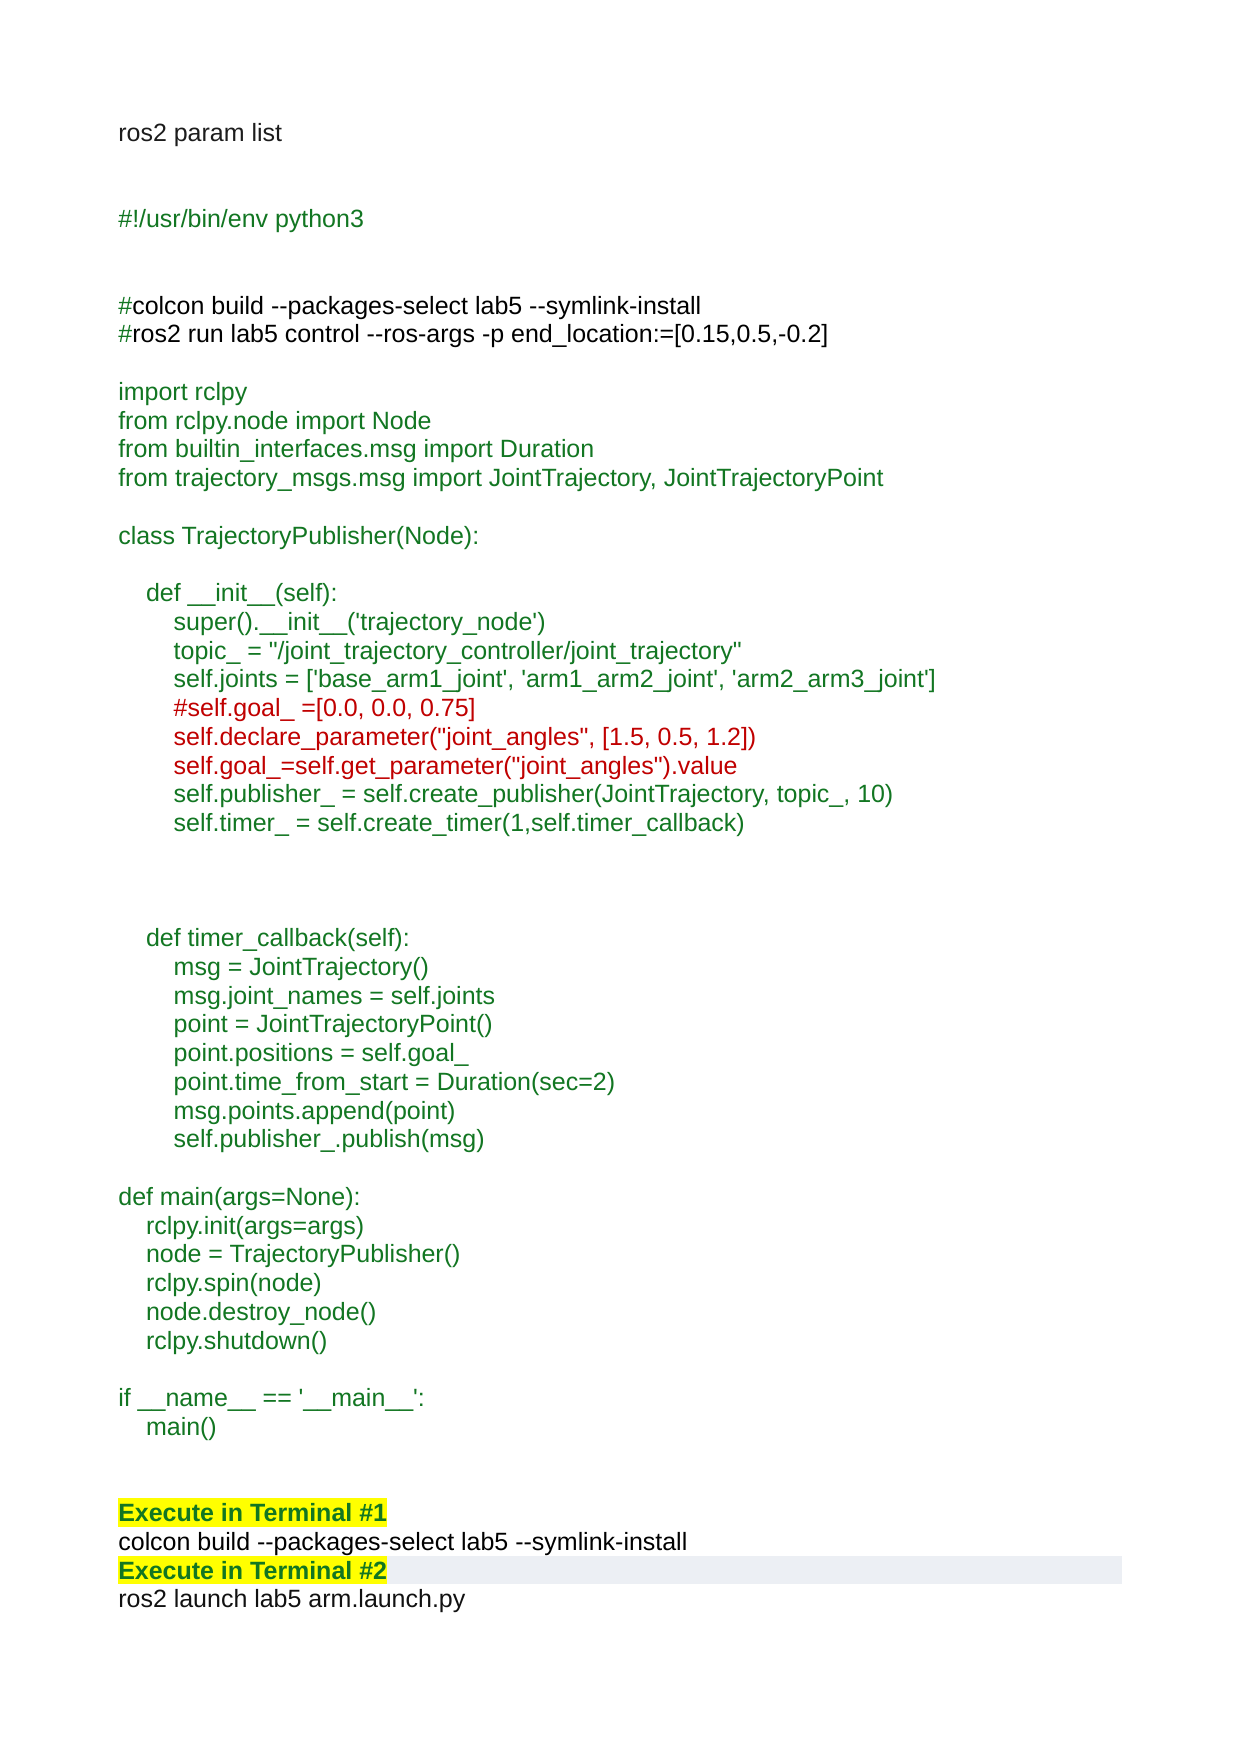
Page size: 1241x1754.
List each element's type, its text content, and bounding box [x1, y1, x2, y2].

text self.publisher_ = self.create_publisher(JointTrajectory, topic_, 10) [118, 779, 1122, 808]
text node = TrajectoryPublisher() [118, 1239, 1122, 1268]
text msg.joint_names = self.joints [118, 981, 1122, 1009]
text #ros2 run lab5 control --ros-args -p end_location:=[0.15,0.5,-0.2] [118, 319, 1122, 348]
text #colcon build --packages-select lab5 --symlink-install [118, 291, 1122, 319]
text rclpy.spin(node) [118, 1268, 1122, 1297]
text #self.goal_ =[0.0, 0.0, 0.75] [118, 693, 1122, 722]
text Execute in Terminal #2 [118, 1556, 1122, 1584]
text #!/usr/bin/env python3 [118, 204, 1122, 233]
text self.joints = ['base_arm1_joint', 'arm1_arm2_joint', 'arm2_arm3_joint'] [118, 664, 1122, 693]
text from rclpy.node import Node [118, 406, 1122, 434]
text topic_ = "/joint_trajectory_controller/joint_trajectory" [118, 636, 1122, 664]
text ros2 launch lab5 arm.launch.py [118, 1584, 1122, 1613]
text colcon build --packages-select lab5 --symlink-install [118, 1527, 1122, 1556]
text if __name__ == '__main__': [118, 1383, 1122, 1412]
text def __init__(self): [118, 578, 1122, 607]
text Execute in Terminal #1 [118, 1498, 1122, 1527]
text self.declare_parameter("joint_angles", [1.5, 0.5, 1.2]) [118, 722, 1122, 751]
text import rclpy [118, 377, 1122, 406]
text from trajectory_msgs.msg import JointTrajectory, JointTrajectoryPoint [118, 463, 1122, 492]
text point.time_from_start = Duration(sec=2) [118, 1067, 1122, 1096]
text def main(args=None): [118, 1182, 1122, 1211]
text rclpy.init(args=args) [118, 1211, 1122, 1239]
text msg.points.append(point) [118, 1096, 1122, 1124]
text rclpy.shutdown() [118, 1326, 1122, 1354]
text class TrajectoryPublisher(Node): [118, 521, 1122, 549]
text self.goal_=self.get_parameter("joint_angles").value [118, 751, 1122, 779]
text from builtin_interfaces.msg import Duration [118, 434, 1122, 463]
text point = JointTrajectoryPoint() [118, 1009, 1122, 1038]
text self.publisher_.publish(msg) [118, 1124, 1122, 1153]
text self.timer_ = self.create_timer(1,self.timer_callback) [118, 808, 1122, 837]
text node.destroy_node() [118, 1297, 1122, 1326]
text super().__init__('trajectory_node') [118, 607, 1122, 636]
text point.positions = self.goal_ [118, 1038, 1122, 1067]
text msg = JointTrajectory() [118, 952, 1122, 981]
text main() [118, 1412, 1122, 1441]
text def timer_callback(self): [118, 923, 1122, 952]
text ros2 param list [118, 118, 1122, 147]
